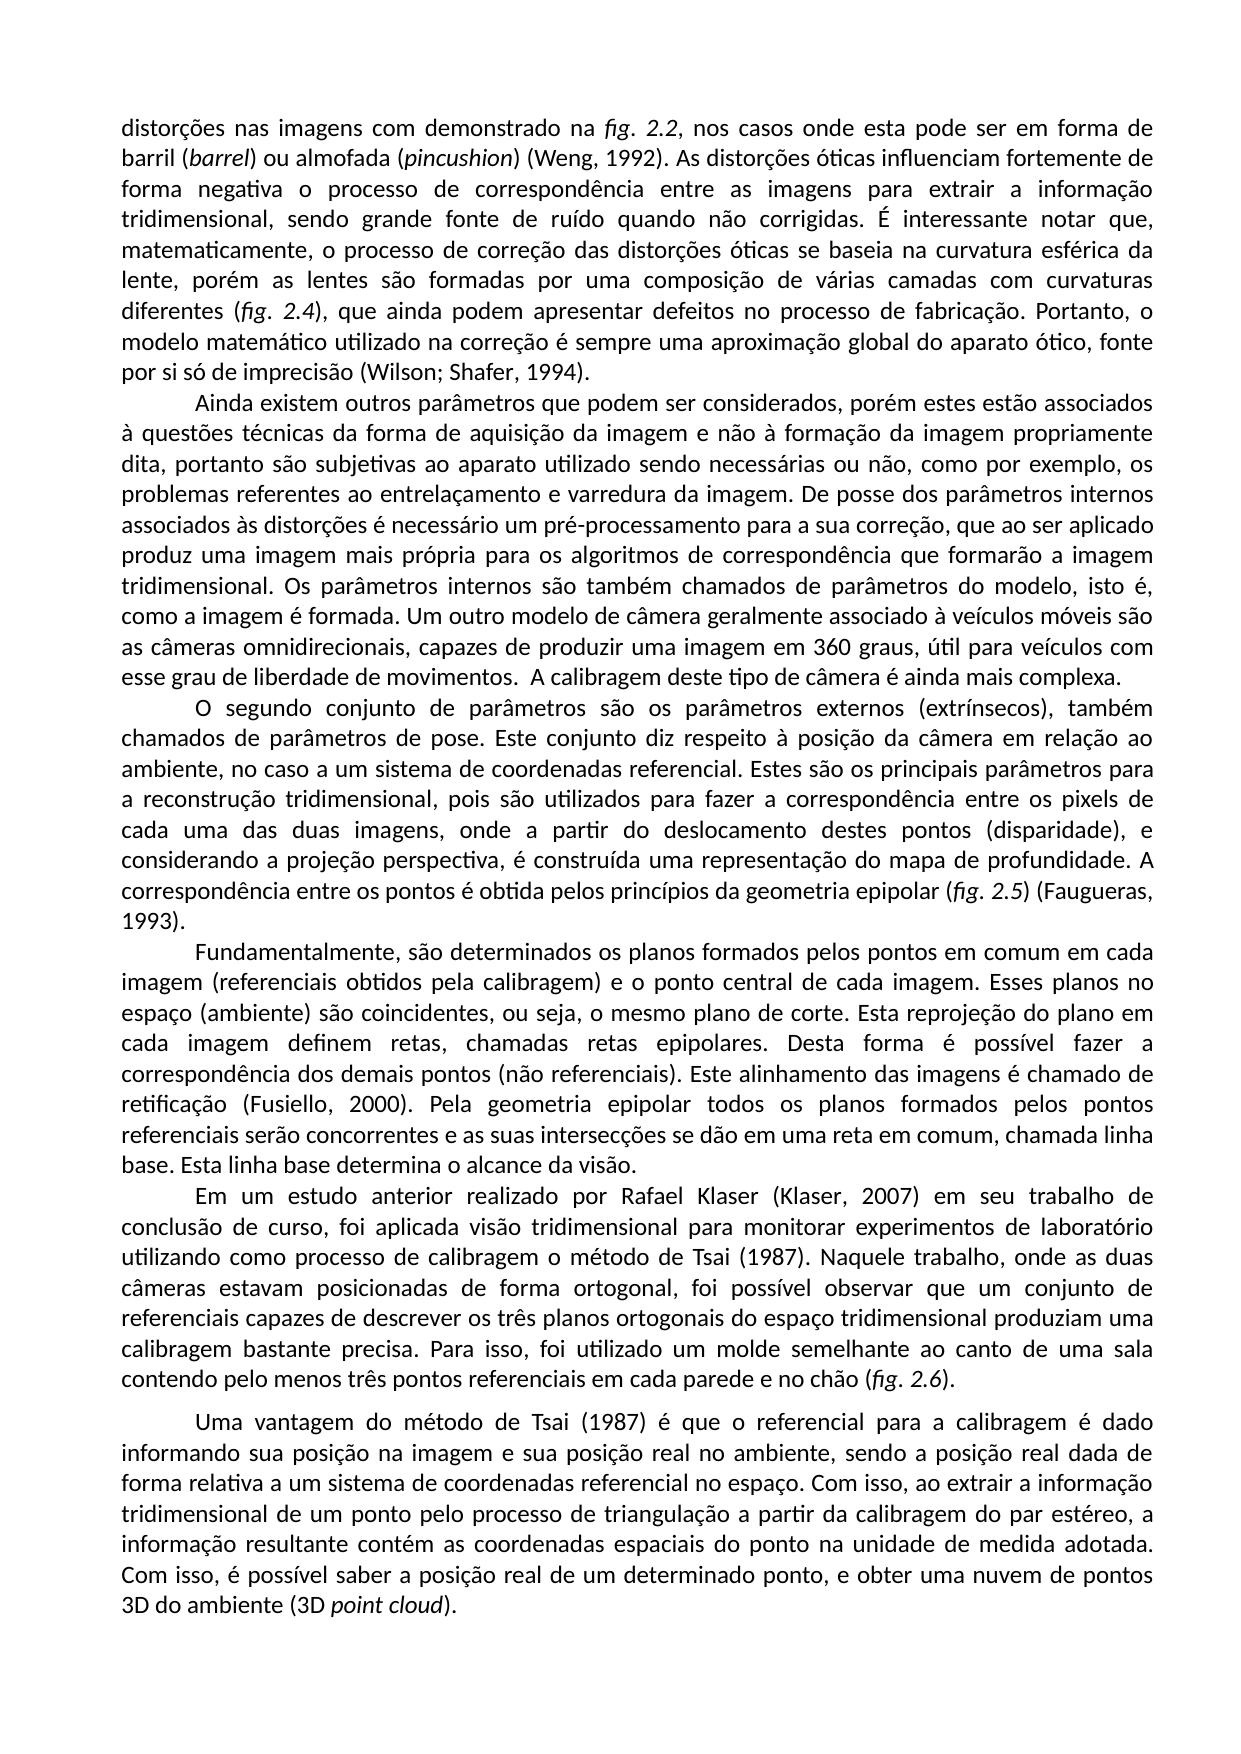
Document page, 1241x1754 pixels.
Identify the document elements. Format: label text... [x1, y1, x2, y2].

text distorções nas imagens com demonstrado na fig. 2.2, nos casos onde esta pode ser em forma de barril (barrel) ou almofada (pincushion) (Weng, 1992). As distorções óticas influenciam fortemente de forma negativa o processo de correspondência entre as imagens para extrair a informação tridimensional, sendo grande fonte de ruído quando não corrigidas. É interessante notar que, matematicamente, o processo de correção das distorções óticas se baseia na curvatura esférica da lente, porém as lentes são formadas por uma composição de várias camadas com curvaturas diferentes (fig. 2.4), que ainda podem apresentar defeitos no processo de fabricação. Portanto, o modelo matemático utilizado na correção é sempre uma aproximação global do aparato ótico, fonte por si só de imprecisão (Wilson; Shafer, 1994). [121, 112, 1154, 387]
text Ainda existem outros parâmetros que podem ser considerados, porém estes estão associados à questões técnicas da forma de aquisição da imagem e não à formação da imagem propriamente dita, portanto são subjetivas ao aparato utilizado sendo necessárias ou não, como por exemplo, os problemas referentes ao entrelaçamento e varredura da imagem. De posse dos parâmetros internos associados às distorções é necessário um pré-processamento para a sua correção, que ao ser aplicado produz uma imagem mais própria para os algoritmos de correspondência que formarão a imagem tridimensional. Os parâmetros internos são também chamados de parâmetros do modelo, isto é, como a imagem é formada. Um outro modelo de câmera geralmente associado à veículos móveis são as câmeras omnidirecionais, capazes de produzir uma imagem em 360 graus, útil para veículos com esse grau de liberdade de movimentos. A calibragem deste tipo de câmera é ainda mais complexa. [121, 387, 1154, 692]
text O segundo conjunto de parâmetros são os parâmetros externos (extrínsecos), também chamados de parâmetros de pose. Este conjunto diz respeito à posição da câmera em relação ao ambiente, no caso a um sistema de coordenadas referencial. Estes são os principais parâmetros para a reconstrução tridimensional, pois são utilizados para fazer a correspondência entre os pixels de cada uma das duas imagens, onde a partir do deslocamento destes pontos (disparidade), e considerando a projeção perspectiva, é construída uma representação do mapa de profundidade. A correspondência entre os pontos é obtida pelos princípios da geometria epipolar (fig. 2.5) (Faugueras, 1993). [121, 692, 1154, 936]
text Uma vantagem do método de Tsai (1987) é que o referencial para a calibragem é dado informando sua posição na imagem e sua posição real no ambiente, sendo a posição real dada de forma relativa a um sistema de coordenadas referencial no espaço. Com isso, ao extrair a informação tridimensional de um ponto pelo processo de triangulação a partir da calibragem do par estéreo, a informação resultante contém as coordenadas espaciais do ponto na unidade de medida adotada. Com isso, é possível saber a posição real de um determinado ponto, e obter uma nuvem de pontos 3D do ambiente (3D point cloud). [121, 1406, 1154, 1620]
text Fundamentalmente, são determinados os planos formados pelos pontos em comum em cada imagem (referenciais obtidos pela calibragem) e o ponto central de cada imagem. Esses planos no espaço (ambiente) são coincidentes, ou seja, o mesmo plano de corte. Esta reprojeção do plano em cada imagem definem retas, chamadas retas epipolares. Desta forma é possível fazer a correspondência dos demais pontos (não referenciais). Este alinhamento das imagens é chamado de retificação (Fusiello, 2000). Pela geometria epipolar todos os planos formados pelos pontos referenciais serão concorrentes e as suas intersecções se dão em uma reta em comum, chamada linha base. Esta linha base determina o alcance da visão. [121, 936, 1154, 1180]
text Em um estudo anterior realizado por Rafael Klaser (Klaser, 2007) em seu trabalho de conclusão de curso, foi aplicada visão tridimensional para monitorar experimentos de laboratório utilizando como processo de calibragem o método de Tsai (1987). Naquele trabalho, onde as duas câmeras estavam posicionadas de forma ortogonal, foi possível observar que um conjunto de referenciais capazes de descrever os três planos ortogonais do espaço tridimensional produziam uma calibragem bastante precisa. Para isso, foi utilizado um molde semelhante ao canto de uma sala contendo pelo menos três pontos referenciais em cada parede e no chão (fig. 2.6). [121, 1180, 1154, 1394]
